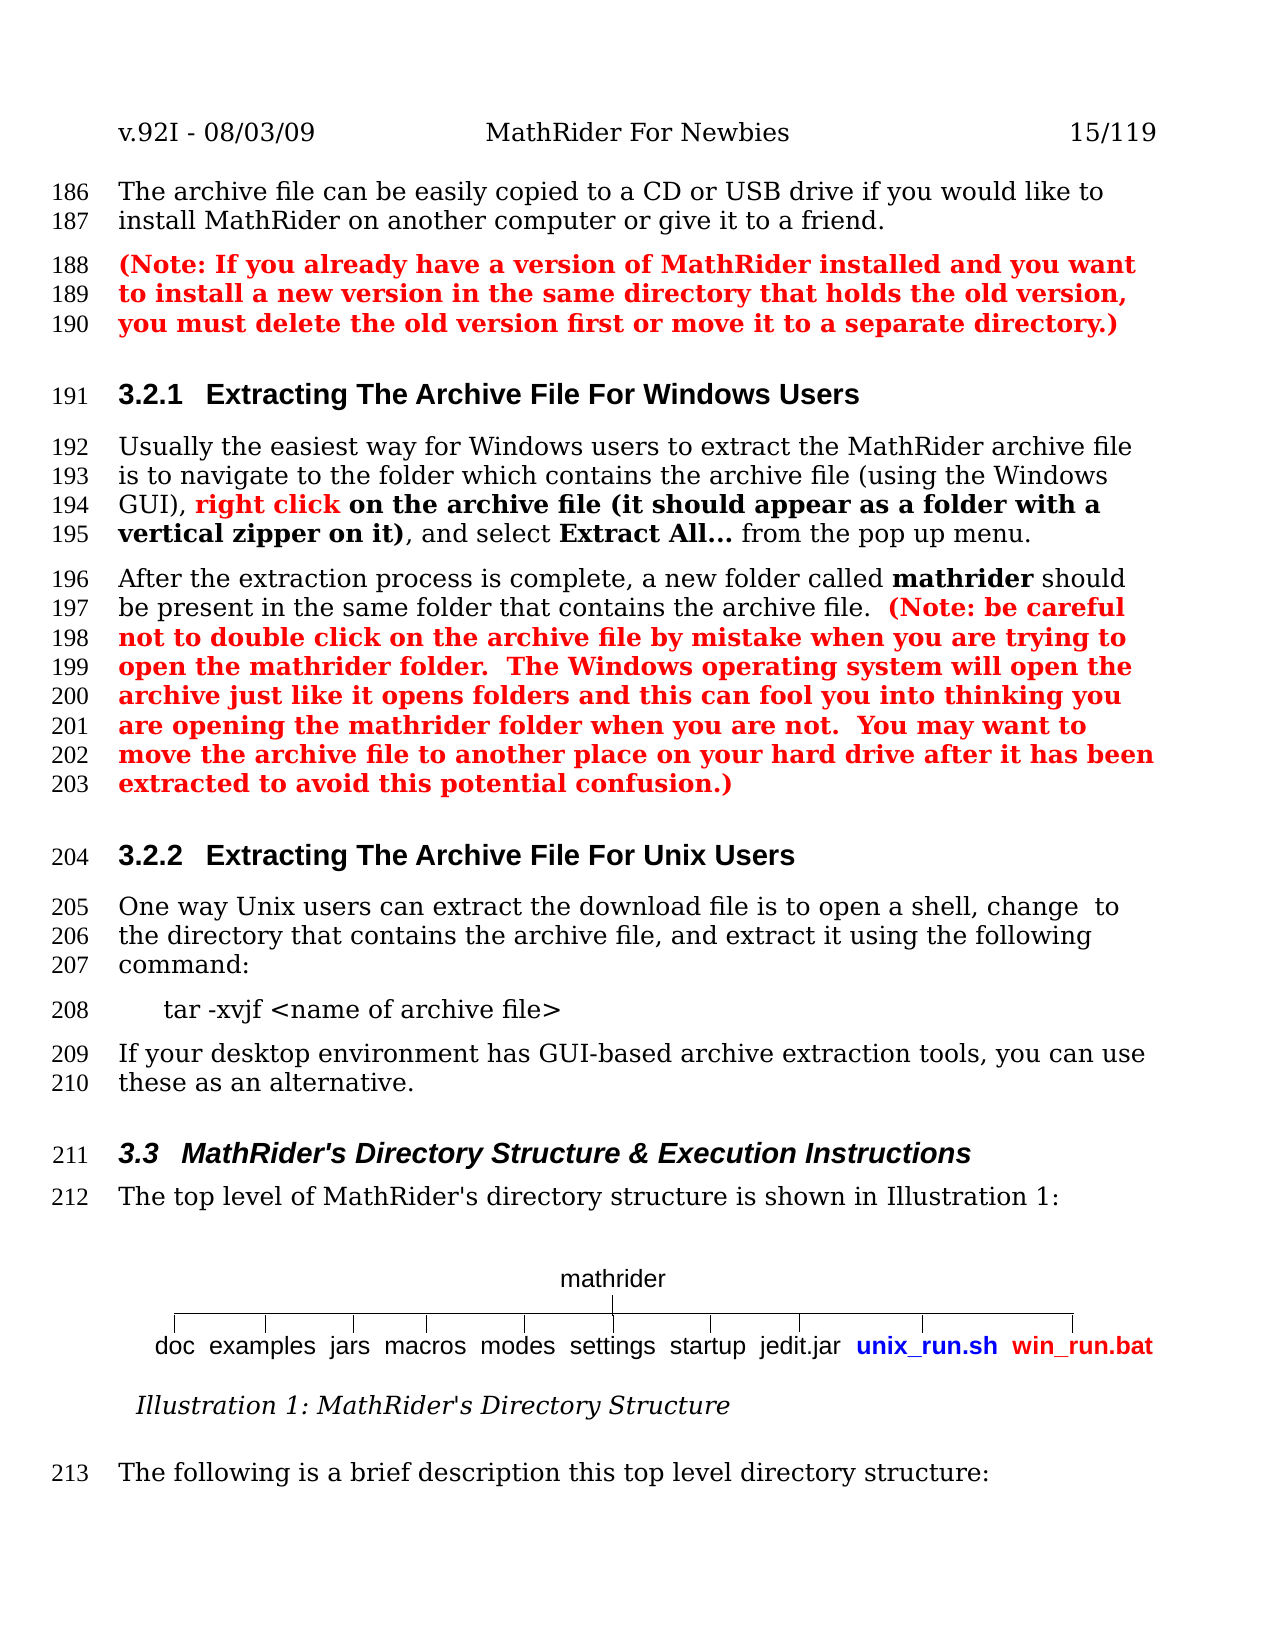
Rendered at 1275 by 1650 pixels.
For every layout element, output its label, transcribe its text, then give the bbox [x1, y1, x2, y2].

text The archive file can be easily copied to a CD or USB drive if you would like to install MathRider on another computer or give it to a friend. [118, 177, 1157, 235]
text The following is a brief description this top level directory structure: [118, 1459, 1157, 1488]
subtitle Extracting The Archive File For Unix Users [118, 838, 1157, 871]
subtitle MathRider's Directory Structure & Execution Instructions [118, 1136, 1157, 1170]
text If your desktop environment has GUI-based archive extraction tools, you can use these as an alternative. [118, 1039, 1157, 1097]
text The top level of MathRider's directory structure is shown in Illustration 1: [118, 1182, 1157, 1211]
text (Note: If you already have a version of MathRider installed and you want to install a new version in the same directory that holds the old version, you must delete the old version first or move it to a separate directory.) [118, 250, 1157, 338]
text One way Unix users can extract the download file is to open a shell, change to the directory that contains the archive file, and extract it using the following command: [118, 892, 1157, 980]
subtitle Extracting The Archive File For Windows Users [118, 377, 1157, 411]
text Illustration 1: MathRider's Directory Structure [136, 1237, 1153, 1421]
text Usually the easiest way for Windows users to extract the MathRider archive file is to navigate to the folder which contains the archive file (using the Windows GUI), right click on the archive file (it should appear as a folder with a vertical zipper on it), and select Extract All... from the pop up menu. [118, 432, 1157, 549]
text After the extraction process is complete, a new folder called mathrider should be present in the same folder that contains the archive file. (Note: be careful not to double click on the archive file by mistake when you are trying to open the mathrider folder. The Windows operating system will open the archive just like it opens folders and this can fool you into thinking you are opening the mathrider folder when you are not. You may want to move the archive file to another place on your hard drive after it has been extracted to avoid this potential confusion.) [118, 564, 1157, 799]
text tar -xvjf <name of archive file> [163, 995, 1157, 1024]
